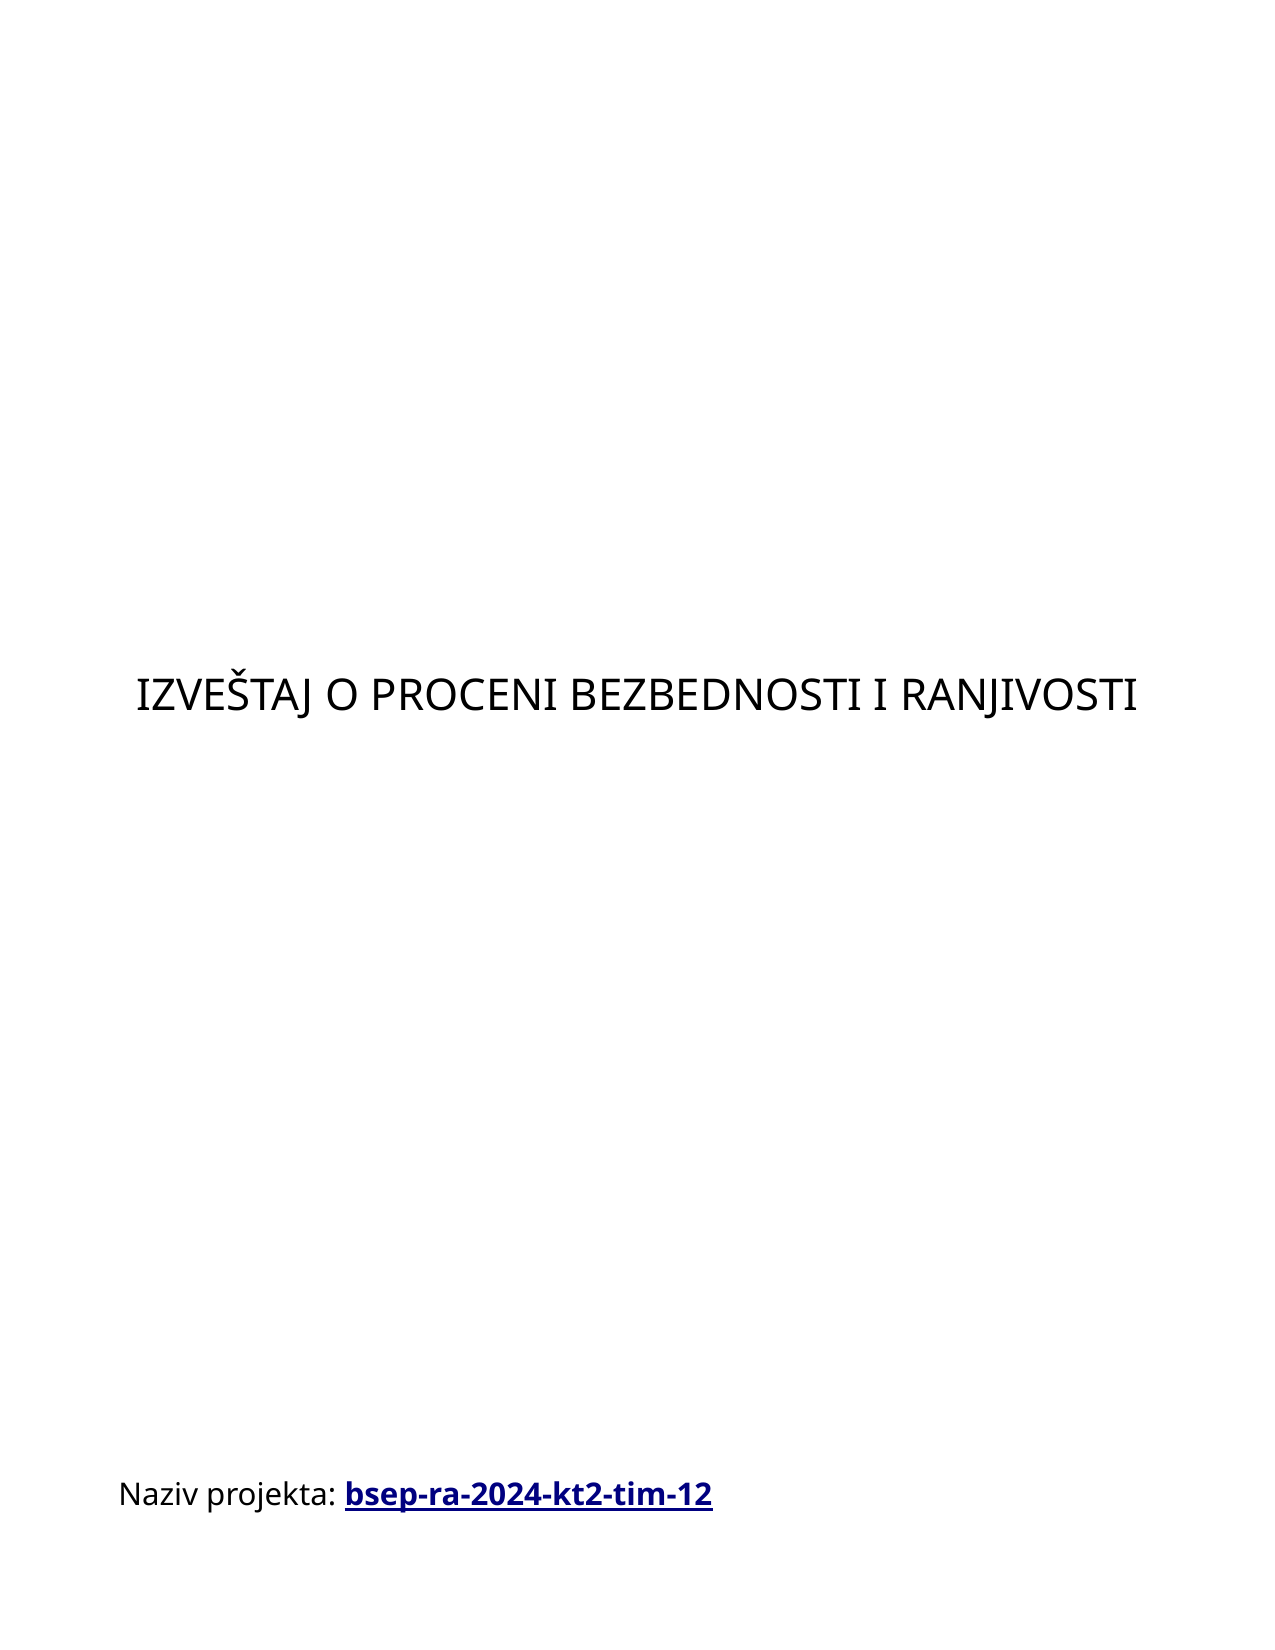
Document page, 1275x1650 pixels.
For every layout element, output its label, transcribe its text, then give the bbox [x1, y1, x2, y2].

text IZVEŠTAJ O PROCENI BEZBEDNOSTI I RANJIVOSTI [118, 663, 1157, 723]
text Naziv projekta: bsep-ra-2024-kt2-tim-12 [118, 1472, 1157, 1515]
